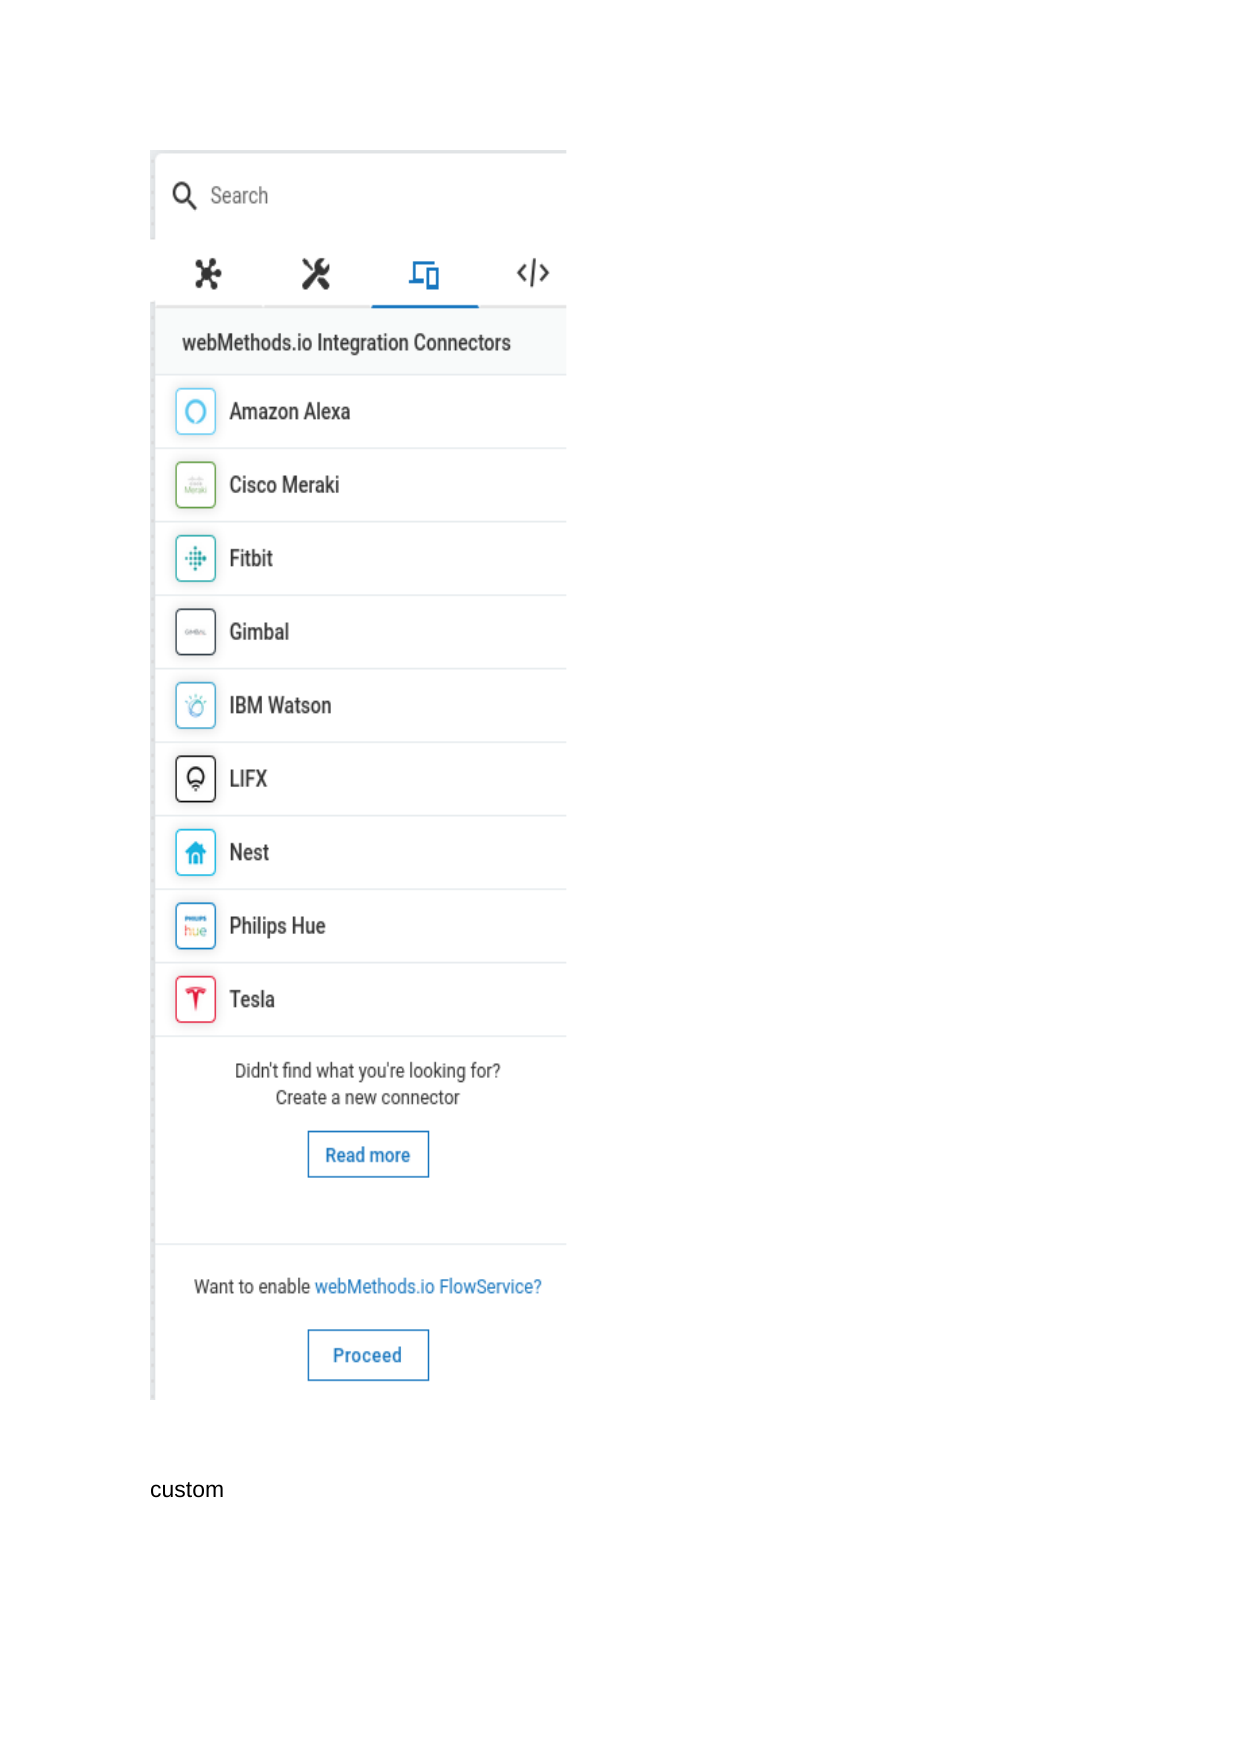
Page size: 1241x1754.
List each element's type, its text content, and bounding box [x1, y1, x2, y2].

picture [150, 150, 567, 1400]
text custom [150, 1476, 1090, 1503]
